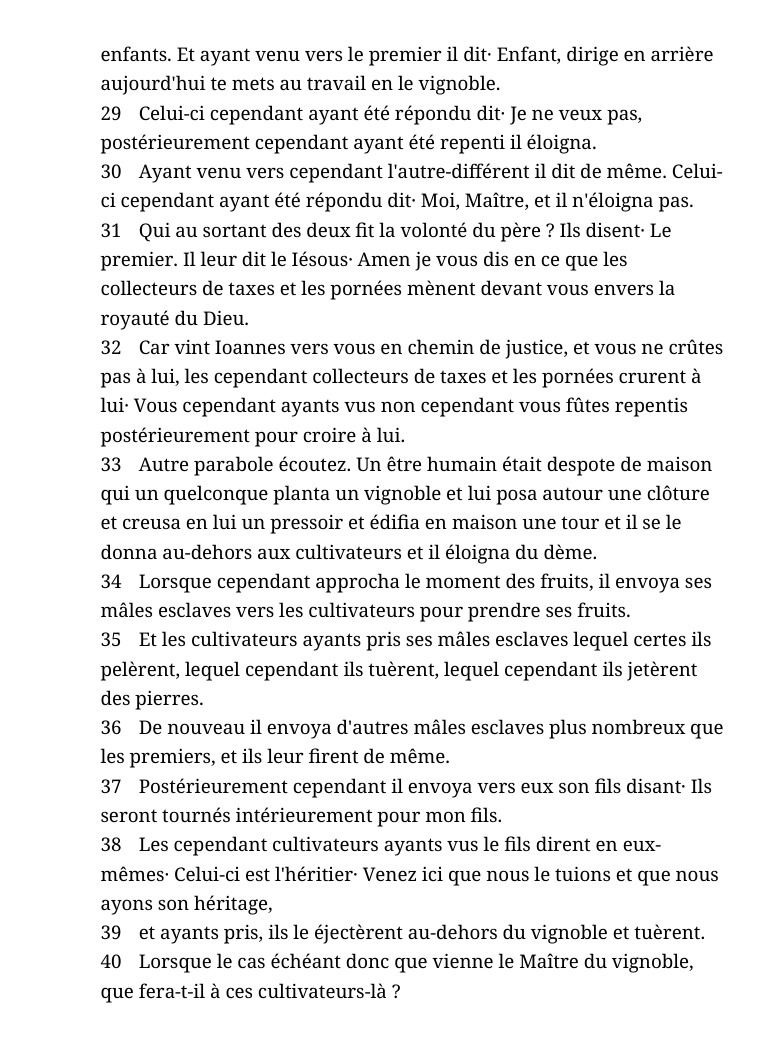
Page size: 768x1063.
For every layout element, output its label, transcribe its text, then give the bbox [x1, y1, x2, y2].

text enfants. Et ayant venu vers le premier il dit· Enfant, dirige en arrière aujourd'hui te mets au travail en le vignoble. 29 Celui-ci cependant ayant été répondu dit· Je ne veux pas, postérieurement cependant ayant été repenti il éloigna. 30 Ayant venu vers cependant l'autre-différent il dit de même. Celui-ci cependant ayant été répondu dit· Moi, Maître, et il n'éloigna pas. 31 Qui au sortant des deux fit la volonté du père ? Ils disent· Le premier. Il leur dit le Iésous· Amen je vous dis en ce que les collecteurs de taxes et les pornées mènent devant vous envers la royauté du Dieu. 32 Car vint Ioannes vers vous en chemin de justice, et vous ne crûtes pas à lui, les cependant collecteurs de taxes et les pornées crurent à lui· Vous cependant ayants vus non cependant vous fûtes repentis postérieurement pour croire à lui. 33 Autre parabole écoutez. Un être humain était despote de maison qui un quelconque planta un vignoble et lui posa autour une clôture et creusa en lui un pressoir et édifia en maison une tour et il se le donna au-dehors aux cultivateurs et il éloigna du dème. 34 Lorsque cependant approcha le moment des fruits, il envoya ses mâles esclaves vers les cultivateurs pour prendre ses fruits. 35 Et les cultivateurs ayants pris ses mâles esclaves lequel certes ils pelèrent, lequel cependant ils tuèrent, lequel cependant ils jetèrent des pierres. 36 De nouveau il envoya d'autres mâles esclaves plus nombreux que les premiers, et ils leur firent de même. 37 Postérieurement cependant il envoya vers eux son fils disant· Ils seront tournés intérieurement pour mon fils. 38 Les cependant cultivateurs ayants vus le fils dirent en eux-mêmes· Celui-ci est l'héritier· Venez ici que nous le tuions et que nous ayons son héritage, 39 et ayants pris, ils le éjectèrent au-dehors du vignoble et tuèrent. 40 Lorsque le cas échéant donc que vienne le Maître du vignoble, que fera-t-il à ces cultivateurs-là ? [100, 41, 729, 1003]
